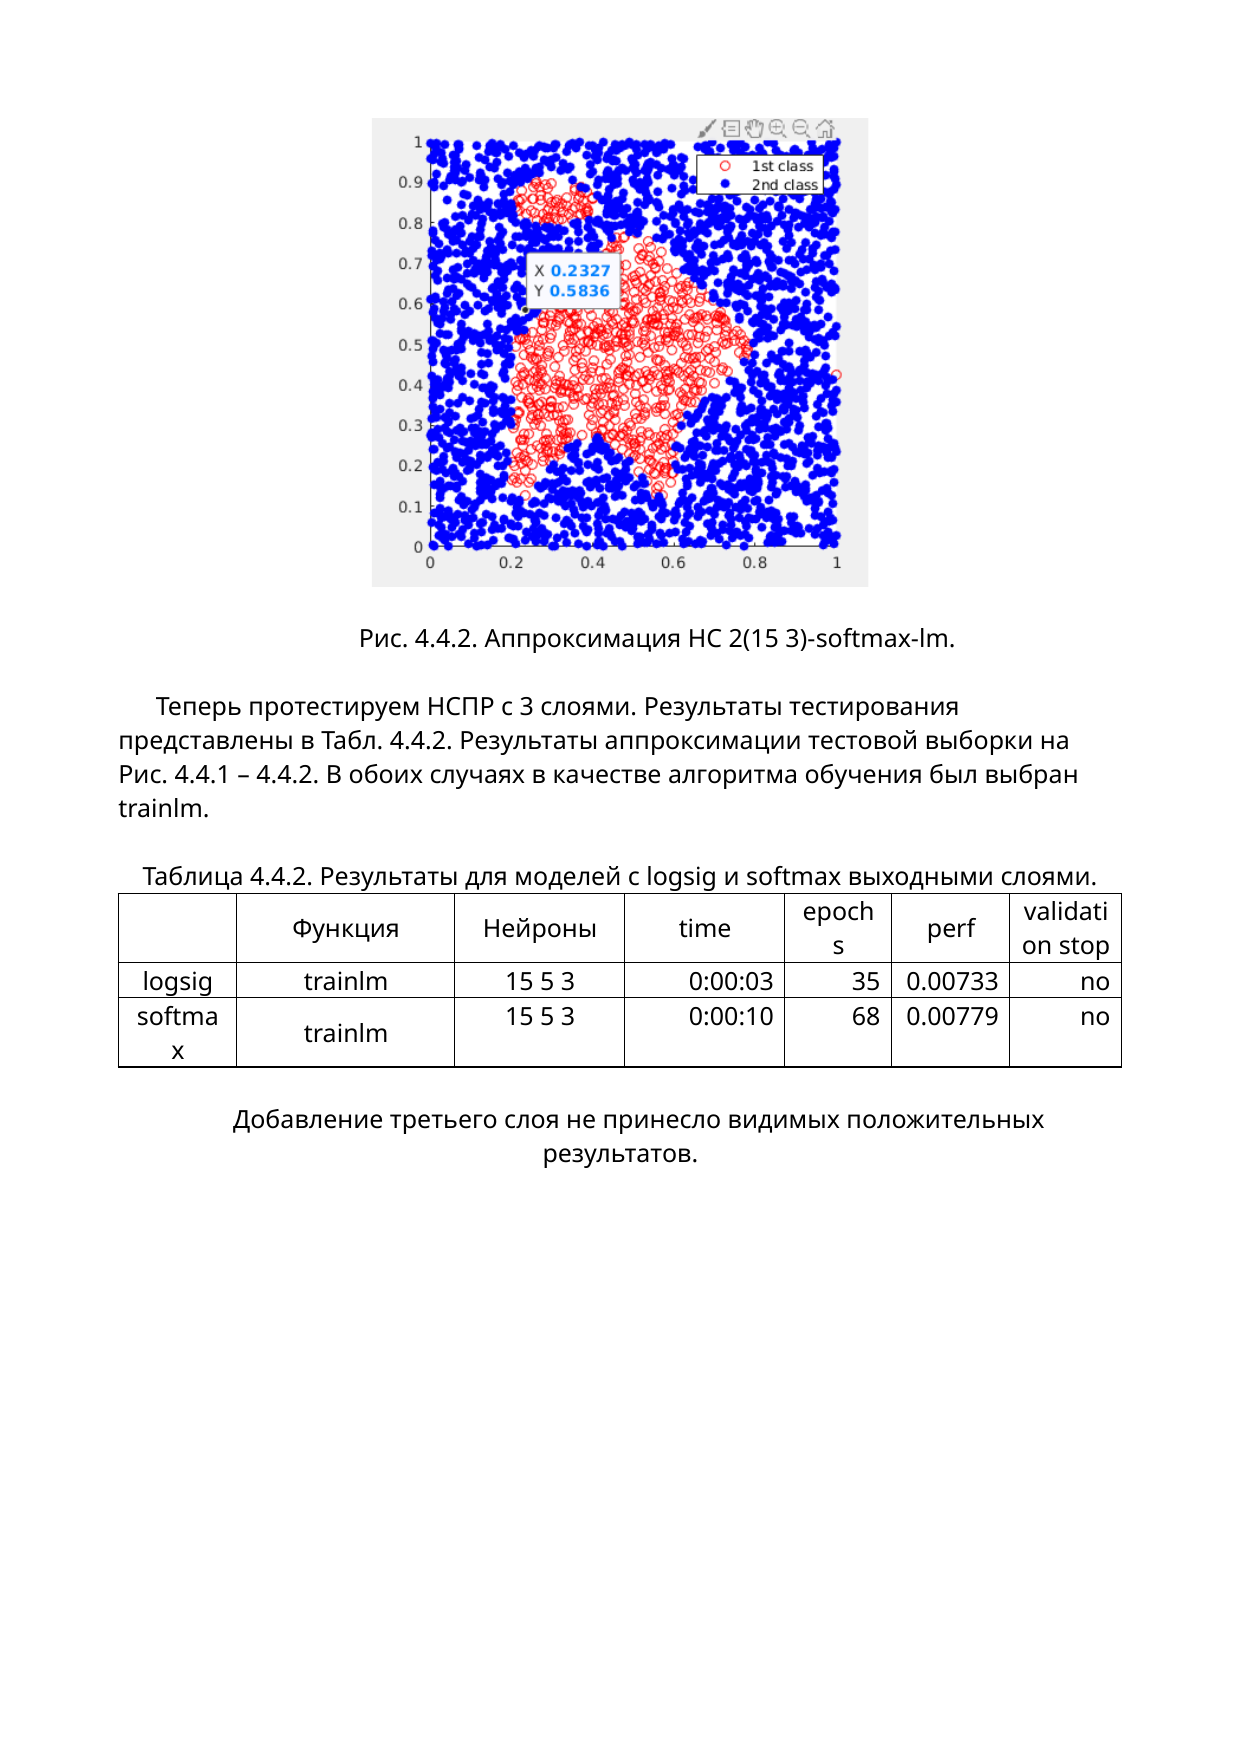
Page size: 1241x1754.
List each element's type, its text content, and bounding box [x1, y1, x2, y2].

table_cell no [1010, 963, 1121, 997]
text Рис. 4.4.2. Аппроксимация НС 2(15 3)-softmax-lm. [118, 620, 1122, 654]
table_cell no [1010, 998, 1121, 1066]
table_cell softmax [119, 998, 236, 1066]
table_cell 0:00:03 [625, 963, 784, 997]
text Теперь протестируем НСПР с 3 слоями. Результаты тестирования представлены в Табл. 4.4.2. Результаты аппроксимации тестовой выборки на Рис. 4.4.1 – 4.4.2. В обоих случаях в качестве алгоритма обучения был выбран trainlm. [118, 688, 1122, 825]
table_cell 0.00779 [892, 998, 1009, 1066]
table_cell 15 5 3 [455, 963, 624, 997]
table_cell 0:00:10 [625, 998, 784, 1066]
table_cell logsig [119, 963, 236, 997]
table_cell 0.00733 [892, 963, 1009, 997]
table_header Нейроны [455, 894, 624, 962]
text Таблица 4.4.2. Результаты для моделей с logsig и softmax выходными слоями. [118, 859, 1122, 893]
table_header time [625, 894, 784, 962]
table_header perf [892, 894, 1009, 962]
table_header Функция [237, 894, 454, 962]
table_cell trainlm [237, 963, 454, 997]
table_cell 35 [785, 963, 891, 997]
table_cell 68 [785, 998, 891, 1066]
table_header epochs [785, 894, 891, 962]
text Добавление третьего слоя не принесло видимых положительных результатов. [118, 1101, 1122, 1169]
table_cell 15 5 3 [455, 998, 624, 1066]
picture [371, 118, 869, 587]
table_cell trainlm [237, 998, 454, 1066]
table_header validation stop [1010, 894, 1121, 962]
table_header [119, 894, 236, 962]
